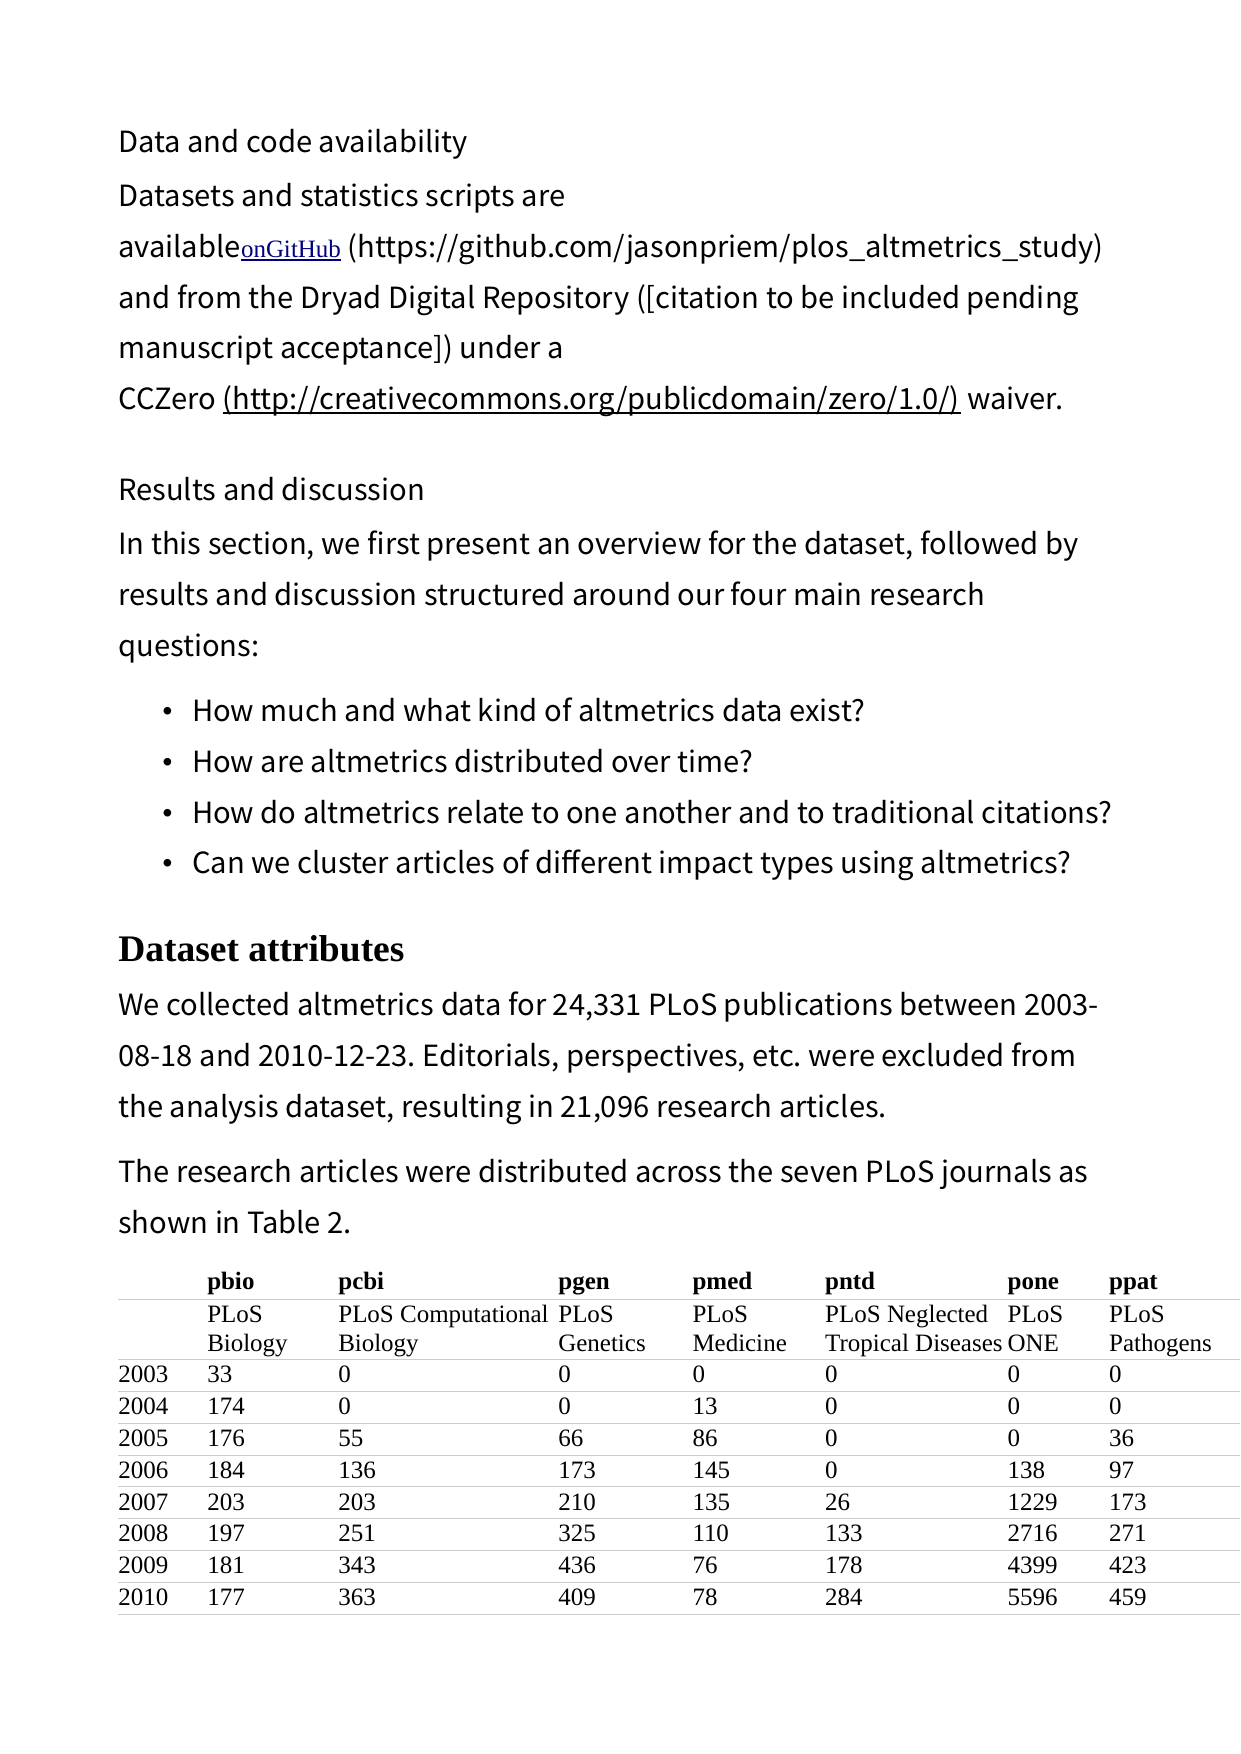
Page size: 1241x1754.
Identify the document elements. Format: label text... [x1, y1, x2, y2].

subtitle Data and code availability [118, 118, 1122, 160]
table_header pone [1008, 1265, 1109, 1299]
table_cell 2004 [118, 1392, 207, 1423]
text Datasets and statistics scripts are availableonGitHub (https://github.com/jasonpriem/plos_altmetrics_study) and from the Dryad Digital Repository ([citation to be included pending manuscript acceptance]) under a CCZero (http://creativecommons.org/publicdomain/zero/1.0/) waiver. [118, 173, 1122, 418]
table_cell 0 [1109, 1360, 1240, 1391]
table_cell 110 [692, 1519, 825, 1550]
table_cell 33 [207, 1360, 338, 1391]
table_cell 0 [1109, 1392, 1240, 1423]
table_cell 0 [1008, 1360, 1109, 1391]
table_cell 271 [1109, 1519, 1240, 1550]
table_cell 177 [207, 1583, 338, 1613]
table_cell 66 [558, 1424, 692, 1455]
table_cell 0 [1008, 1424, 1109, 1455]
subtitle Results and discussion [118, 466, 1122, 508]
list How much and what kind of altmetrics data exist? [162, 688, 1122, 730]
table_header pcbi [338, 1265, 558, 1299]
table_cell 203 [207, 1487, 338, 1518]
table_header pgen [558, 1265, 692, 1299]
table_cell 178 [825, 1551, 1007, 1582]
table_cell 1229 [1008, 1487, 1109, 1518]
table_cell 0 [825, 1424, 1007, 1455]
table_cell 55 [338, 1424, 558, 1455]
table_cell [118, 1300, 207, 1359]
table_cell PLoS Pathogens [1109, 1300, 1240, 1359]
table_cell 4399 [1008, 1551, 1109, 1582]
table_cell 0 [692, 1360, 825, 1391]
list How are altmetrics distributed over time? [162, 738, 1122, 781]
table_cell 0 [338, 1392, 558, 1423]
table_cell 2006 [118, 1456, 207, 1486]
table_cell 325 [558, 1519, 692, 1550]
table_cell 78 [692, 1583, 825, 1613]
table_header pbio [207, 1265, 338, 1299]
table_cell 174 [207, 1392, 338, 1423]
table_cell 459 [1109, 1583, 1240, 1613]
table_header pmed [692, 1265, 825, 1299]
table_cell 36 [1109, 1424, 1240, 1455]
table_cell 176 [207, 1424, 338, 1455]
table_cell 2010 [118, 1583, 207, 1613]
table_cell 173 [558, 1456, 692, 1486]
table_cell 251 [338, 1519, 558, 1550]
table_cell 2008 [118, 1519, 207, 1550]
table_cell 2716 [1008, 1519, 1109, 1550]
table_cell 0 [338, 1360, 558, 1391]
table_cell 138 [1008, 1456, 1109, 1486]
table_cell 145 [692, 1456, 825, 1486]
table_cell 2003 [118, 1360, 207, 1391]
list Can we cluster articles of different impact types using altmetrics? [162, 840, 1122, 882]
table_cell PLoS Biology [207, 1300, 338, 1359]
text The research articles were distributed across the seven PLoS journals as shown in Table 2. [118, 1148, 1122, 1241]
table_cell 133 [825, 1519, 1007, 1550]
table_cell 173 [1109, 1487, 1240, 1518]
table_cell 13 [692, 1392, 825, 1423]
table_cell 184 [207, 1456, 338, 1486]
table_cell PLoS ONE [1008, 1300, 1109, 1359]
table_cell 423 [1109, 1551, 1240, 1582]
table_cell 0 [825, 1360, 1007, 1391]
table_cell 0 [825, 1456, 1007, 1486]
table_cell 2005 [118, 1424, 207, 1455]
table_cell 26 [825, 1487, 1007, 1518]
table_cell 203 [338, 1487, 558, 1518]
table_cell 363 [338, 1583, 558, 1613]
table_cell 2009 [118, 1551, 207, 1582]
table_cell 436 [558, 1551, 692, 1582]
table_cell 5596 [1008, 1583, 1109, 1613]
table_cell 2007 [118, 1487, 207, 1518]
table_cell 343 [338, 1551, 558, 1582]
table_cell 181 [207, 1551, 338, 1582]
table_cell 0 [825, 1392, 1007, 1423]
table_cell 409 [558, 1583, 692, 1613]
table_cell 0 [558, 1360, 692, 1391]
table_header pntd [825, 1265, 1007, 1299]
table_cell PLoS Computational Biology [338, 1300, 558, 1359]
table_cell 86 [692, 1424, 825, 1455]
table_cell 0 [1008, 1392, 1109, 1423]
table_cell 97 [1109, 1456, 1240, 1486]
table_cell 0 [558, 1392, 692, 1423]
text In this section, we first present an overview for the dataset, followed by results and discussion structured around our four main research questions: [118, 521, 1122, 665]
table_cell 76 [692, 1551, 825, 1582]
table_cell 210 [558, 1487, 692, 1518]
table_cell 135 [692, 1487, 825, 1518]
list How do altmetrics relate to one another and to traditional citations? [162, 789, 1122, 831]
table_cell PLoS Genetics [558, 1300, 692, 1359]
table_cell 284 [825, 1583, 1007, 1613]
table_cell PLoS Medicine [692, 1300, 825, 1359]
table_cell 136 [338, 1456, 558, 1486]
table_header [118, 1265, 207, 1299]
table_cell PLoS Neglected Tropical Diseases [825, 1300, 1007, 1359]
subtitle Dataset attributes [118, 926, 1122, 969]
text We collected altmetrics data for 24,331 PLoS publications between 2003-08-18 and 2010-12-23. Editorials, perspectives, etc. were excluded from the analysis dataset, resulting in 21,096 research articles. [118, 982, 1122, 1125]
table_header ppat [1109, 1265, 1240, 1299]
table_cell 197 [207, 1519, 338, 1550]
